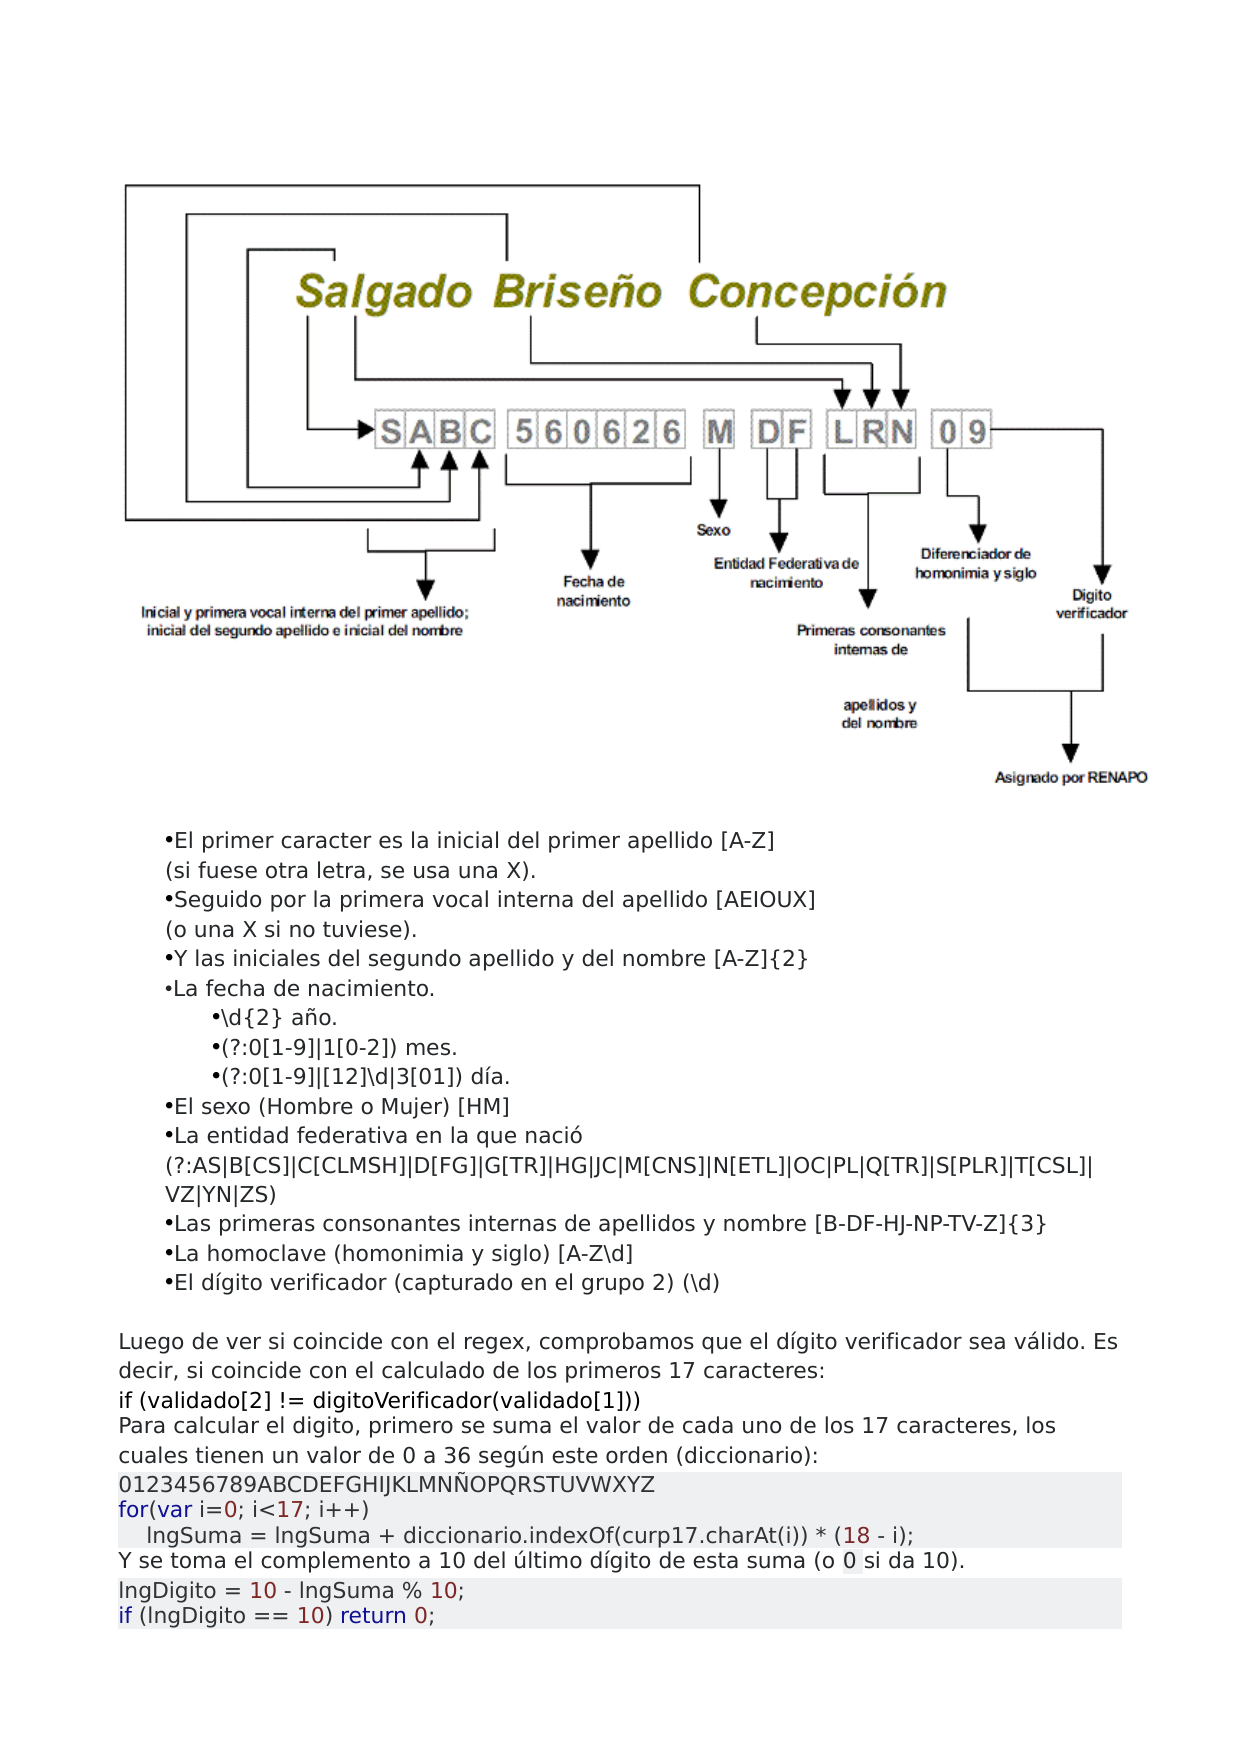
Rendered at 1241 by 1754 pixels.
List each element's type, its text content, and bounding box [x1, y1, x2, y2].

list La fecha de nacimiento. [118, 976, 1122, 1001]
list El dígito verificador (capturado en el grupo 2) (\d) [118, 1271, 1122, 1296]
list Y las iniciales del segundo apellido y del nombre [A-Z]{2} [118, 946, 1122, 972]
text Luego de ver si coincide con el regex, comprobamos que el dígito verificador sea válido. Es decir, si coincide con el calculado de los primeros 17 caracteres: [118, 1300, 1122, 1384]
list (?:0[1-9]|1[0-2]) mes. [118, 1034, 1122, 1060]
text lngDigito = 10 - lngSuma % 10; [118, 1578, 1122, 1603]
text 0123456789ABCDEFGHIJKLMNÑOPQRSTUVWXYZ [118, 1472, 1122, 1497]
list \d{2} año. [118, 1005, 1122, 1031]
text lngSuma = lngSuma + diccionario.indexOf(curp17.charAt(i)) * (18 - i); [118, 1523, 1122, 1548]
text Y se toma el complemento a 10 del último dígito de esta suma (o 0 si da 10). [118, 1548, 1122, 1574]
list El primer caracter es la inicial del primer apellido [A-Z] (si fuese otra letra, se usa una X). [118, 829, 1122, 884]
text for(var i=0; i<17; i++) [118, 1497, 1122, 1523]
list Seguido por la primera vocal interna del apellido [AEIOUX] (o una X si no tuviese). [118, 887, 1122, 942]
list (?:0[1-9]|[12]\d|3[01]) día. [118, 1064, 1122, 1090]
text Para calcular el digito, primero se suma el valor de cada uno de los 17 caracteres, los cuales tienen un valor de 0 a 36 según este orden (diccionario): [118, 1413, 1122, 1468]
list Las primeras consonantes internas de apellidos y nombre [B-DF-HJ-NP-TV-Z]{3} [118, 1211, 1122, 1237]
list La entidad federativa en la que nació (?:AS|B[CS]|C[CLMSH]|D[FG]|G[TR]|HG|JC|M[CNS]|N[ETL]|OC|PL|Q[TR]|S[PLR]|T[CSL]|VZ|YN|ZS) [118, 1123, 1122, 1208]
text if (validado[2] != digitoVerificador(validado[1])) [118, 1388, 1122, 1413]
list El sexo (Hombre o Mujer) [HM] [118, 1094, 1122, 1119]
picture [118, 176, 1156, 796]
text if (lngDigito == 10) return 0; [118, 1603, 1122, 1629]
list La homoclave (homonimia y siglo) [A-Z\d] [118, 1241, 1122, 1267]
